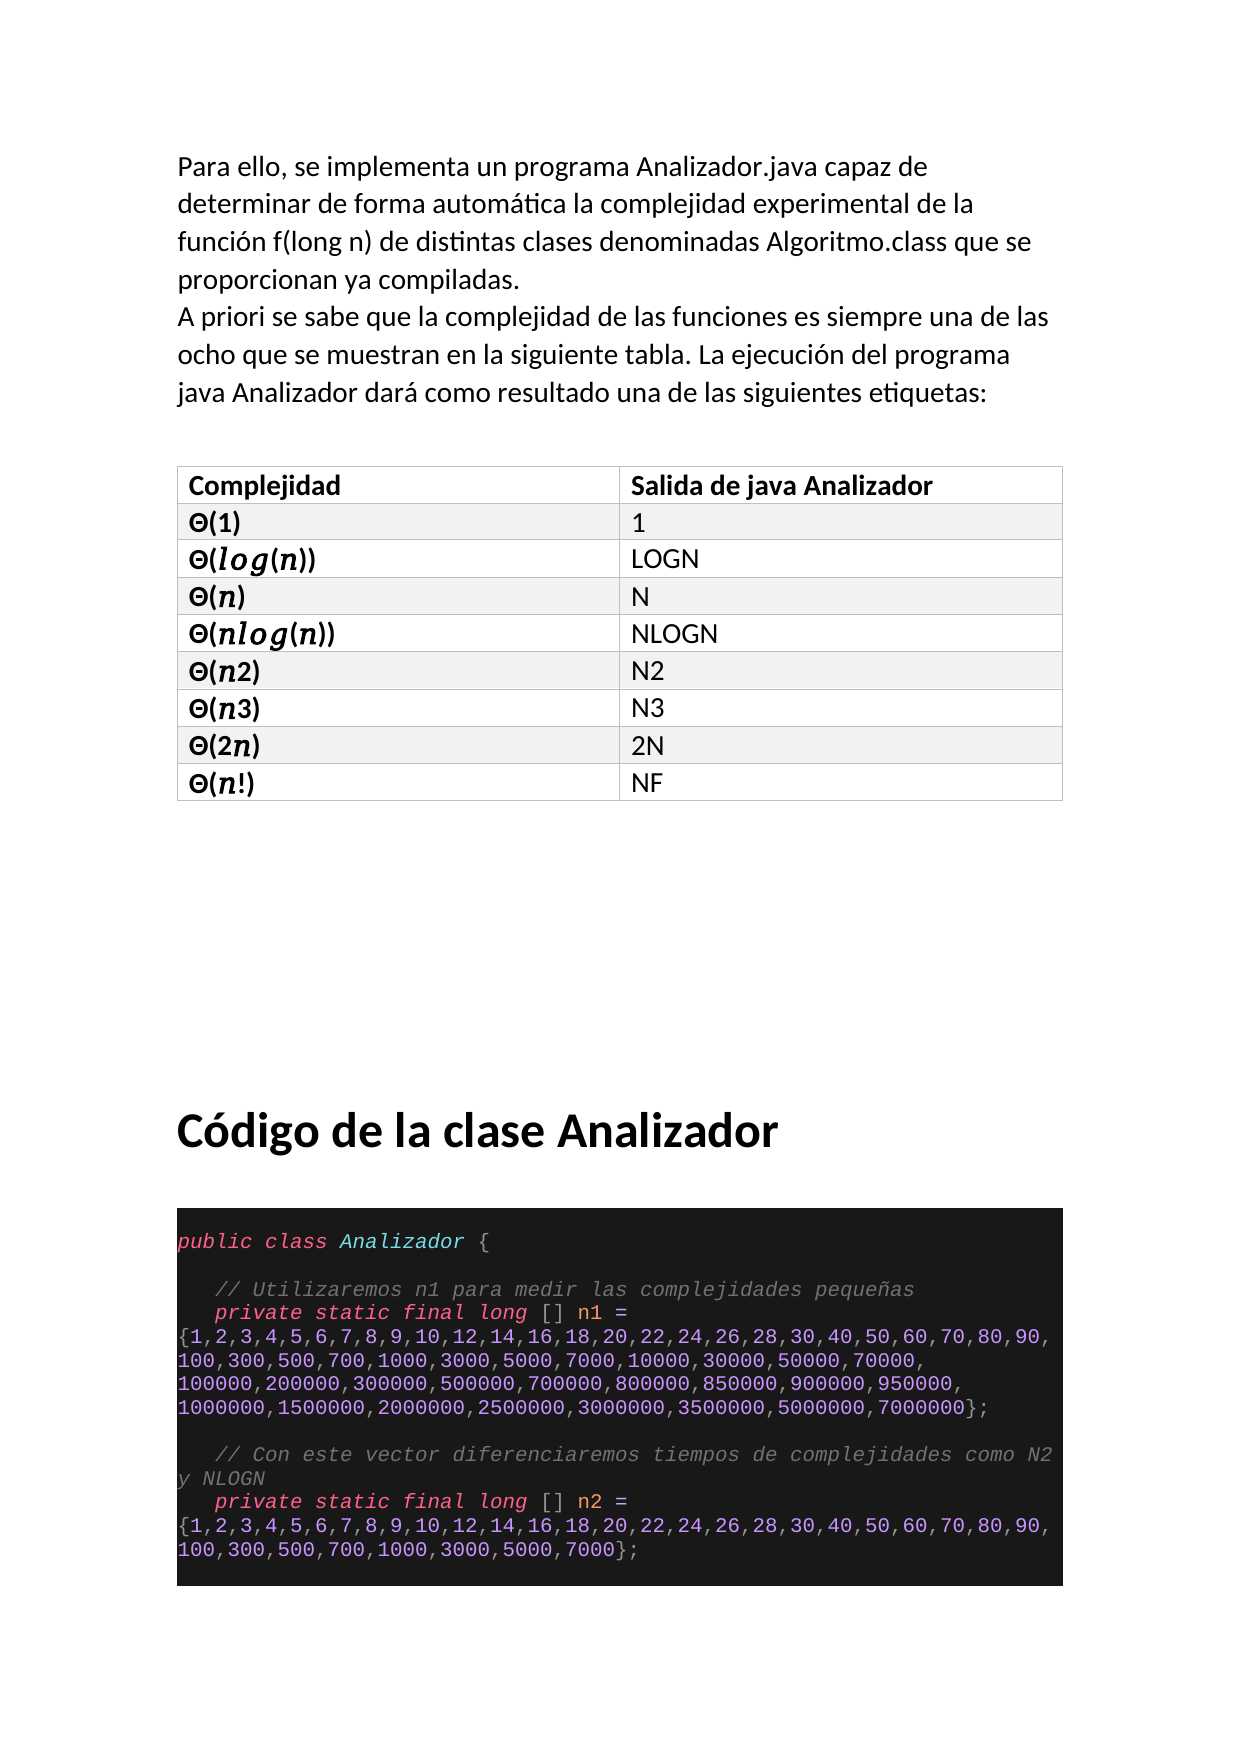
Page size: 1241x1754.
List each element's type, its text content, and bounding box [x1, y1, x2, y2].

table_cell LOGN [620, 540, 1062, 577]
table_cell Θ(𝑛!) [178, 764, 619, 800]
text Para ello, se implementa un programa Analizador.java capaz de determinar de forma automática la complejidad experimental de la función f(long n) de distintas clases denominadas Algoritmo.class que se proporcionan ya compiladas. A priori se sabe que la complejidad de las funciones es siempre una de las ocho que se muestran en la siguiente tabla. La ejecución del programa java Analizador dará como resultado una de las siguientes etiquetas: [177, 148, 1063, 447]
table_cell 1 [620, 504, 1062, 539]
table_cell N3 [620, 690, 1062, 726]
table_cell 2N [620, 727, 1062, 763]
table_cell NLOGN [620, 615, 1062, 651]
table_cell Θ(2𝑛) [178, 727, 619, 763]
table_cell Θ(𝑛𝑙𝑜𝑔(𝑛)) [178, 615, 619, 651]
table_cell N [620, 578, 1062, 614]
table_cell N2 [620, 652, 1062, 688]
table_cell Θ(𝑛) [178, 578, 619, 614]
table_cell Θ(1) [178, 504, 619, 539]
table_header Salida de java Analizador [620, 467, 1062, 503]
text Código de la clase Analizador [177, 1099, 1063, 1189]
table_cell Θ(𝑙𝑜𝑔(𝑛)) [178, 540, 619, 577]
text public class Analizador { // Utilizaremos n1 para medir las complejidades pequeñas private static final long [] n1 = {1,2,3,4,5,6,7,8,9,10,12,14,16,18,20,22,24,26,28,30,40,50,60,70,80,90,100,300,500,700,1000,3000,5000,7000,10000,30000,50000,70000, 100000,200000,300000,500000,700000,800000,850000,900000,950000, 1000000,1500000,2000000,2500000,3000000,3500000,5000000,7000000}; // Con este vector diferenciaremos tiempos de complejidades como N2 y NLOGN private static final long [] n2 = {1,2,3,4,5,6,7,8,9,10,12,14,16,18,20,22,24,26,28,30,40,50,60,70,80,90,100,300,500,700,1000,3000,5000,7000}; [177, 1208, 1063, 1586]
table_cell Θ(𝑛2) [178, 652, 619, 688]
table_cell NF [620, 764, 1062, 800]
table_header Complejidad [178, 467, 619, 503]
table_cell Θ(𝑛3) [178, 690, 619, 726]
